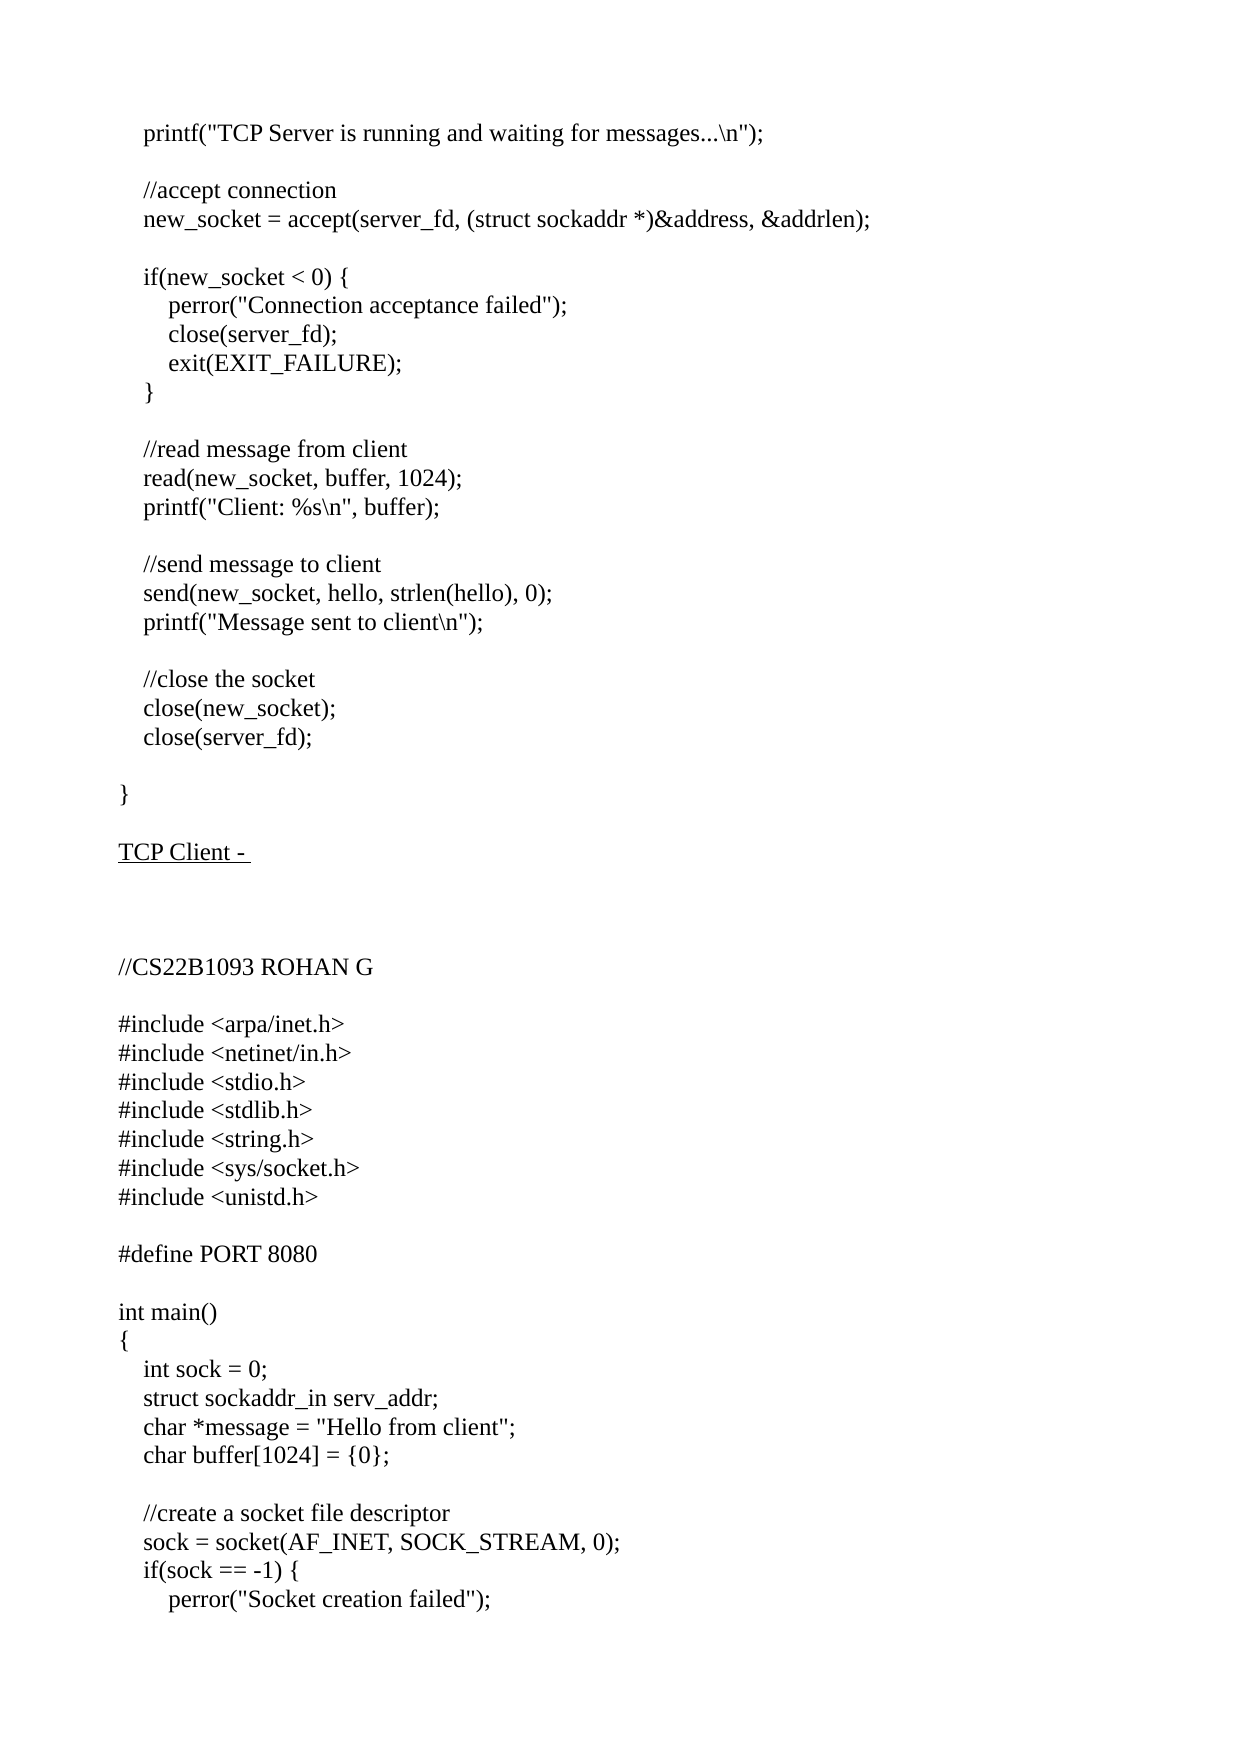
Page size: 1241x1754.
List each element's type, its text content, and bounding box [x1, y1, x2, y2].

text //close the socket [118, 664, 1122, 693]
text #include <sys/socket.h> [118, 1153, 1122, 1182]
text printf("TCP Server is running and waiting for messages...\n"); [118, 118, 1122, 147]
text send(new_socket, hello, strlen(hello), 0); [118, 578, 1122, 607]
text perror("Socket creation failed"); [118, 1584, 1122, 1613]
text #include <stdio.h> [118, 1067, 1122, 1096]
text { [118, 1326, 1122, 1354]
text close(server_fd); [118, 722, 1122, 751]
text int sock = 0; [118, 1354, 1122, 1383]
text new_socket = accept(server_fd, (struct sockaddr *)&address, &addrlen); [118, 204, 1122, 233]
text char *message = "Hello from client"; [118, 1412, 1122, 1441]
text if(sock == -1) { [118, 1556, 1122, 1584]
text #include <arpa/inet.h> [118, 1009, 1122, 1038]
text perror("Connection acceptance failed"); [118, 291, 1122, 319]
text int main() [118, 1297, 1122, 1326]
text #include <unistd.h> [118, 1182, 1122, 1211]
text if(new_socket < 0) { [118, 262, 1122, 291]
text } TCP Client - [118, 779, 1122, 866]
text read(new_socket, buffer, 1024); [118, 463, 1122, 492]
text #include <string.h> [118, 1124, 1122, 1153]
text #include <stdlib.h> [118, 1096, 1122, 1124]
text close(server_fd); [118, 319, 1122, 348]
text #define PORT 8080 [118, 1239, 1122, 1268]
text //CS22B1093 ROHAN G [118, 866, 1122, 981]
text //accept connection [118, 176, 1122, 204]
text //send message to client [118, 549, 1122, 578]
text exit(EXIT_FAILURE); [118, 348, 1122, 377]
text printf("Message sent to client\n"); [118, 607, 1122, 636]
text #include <netinet/in.h> [118, 1038, 1122, 1067]
text } [118, 377, 1122, 406]
text printf("Client: %s\n", buffer); [118, 492, 1122, 521]
text sock = socket(AF_INET, SOCK_STREAM, 0); [118, 1527, 1122, 1556]
text struct sockaddr_in serv_addr; [118, 1383, 1122, 1412]
text //read message from client [118, 434, 1122, 463]
text //create a socket file descriptor [118, 1498, 1122, 1527]
text close(new_socket); [118, 693, 1122, 722]
text char buffer[1024] = {0}; [118, 1441, 1122, 1469]
